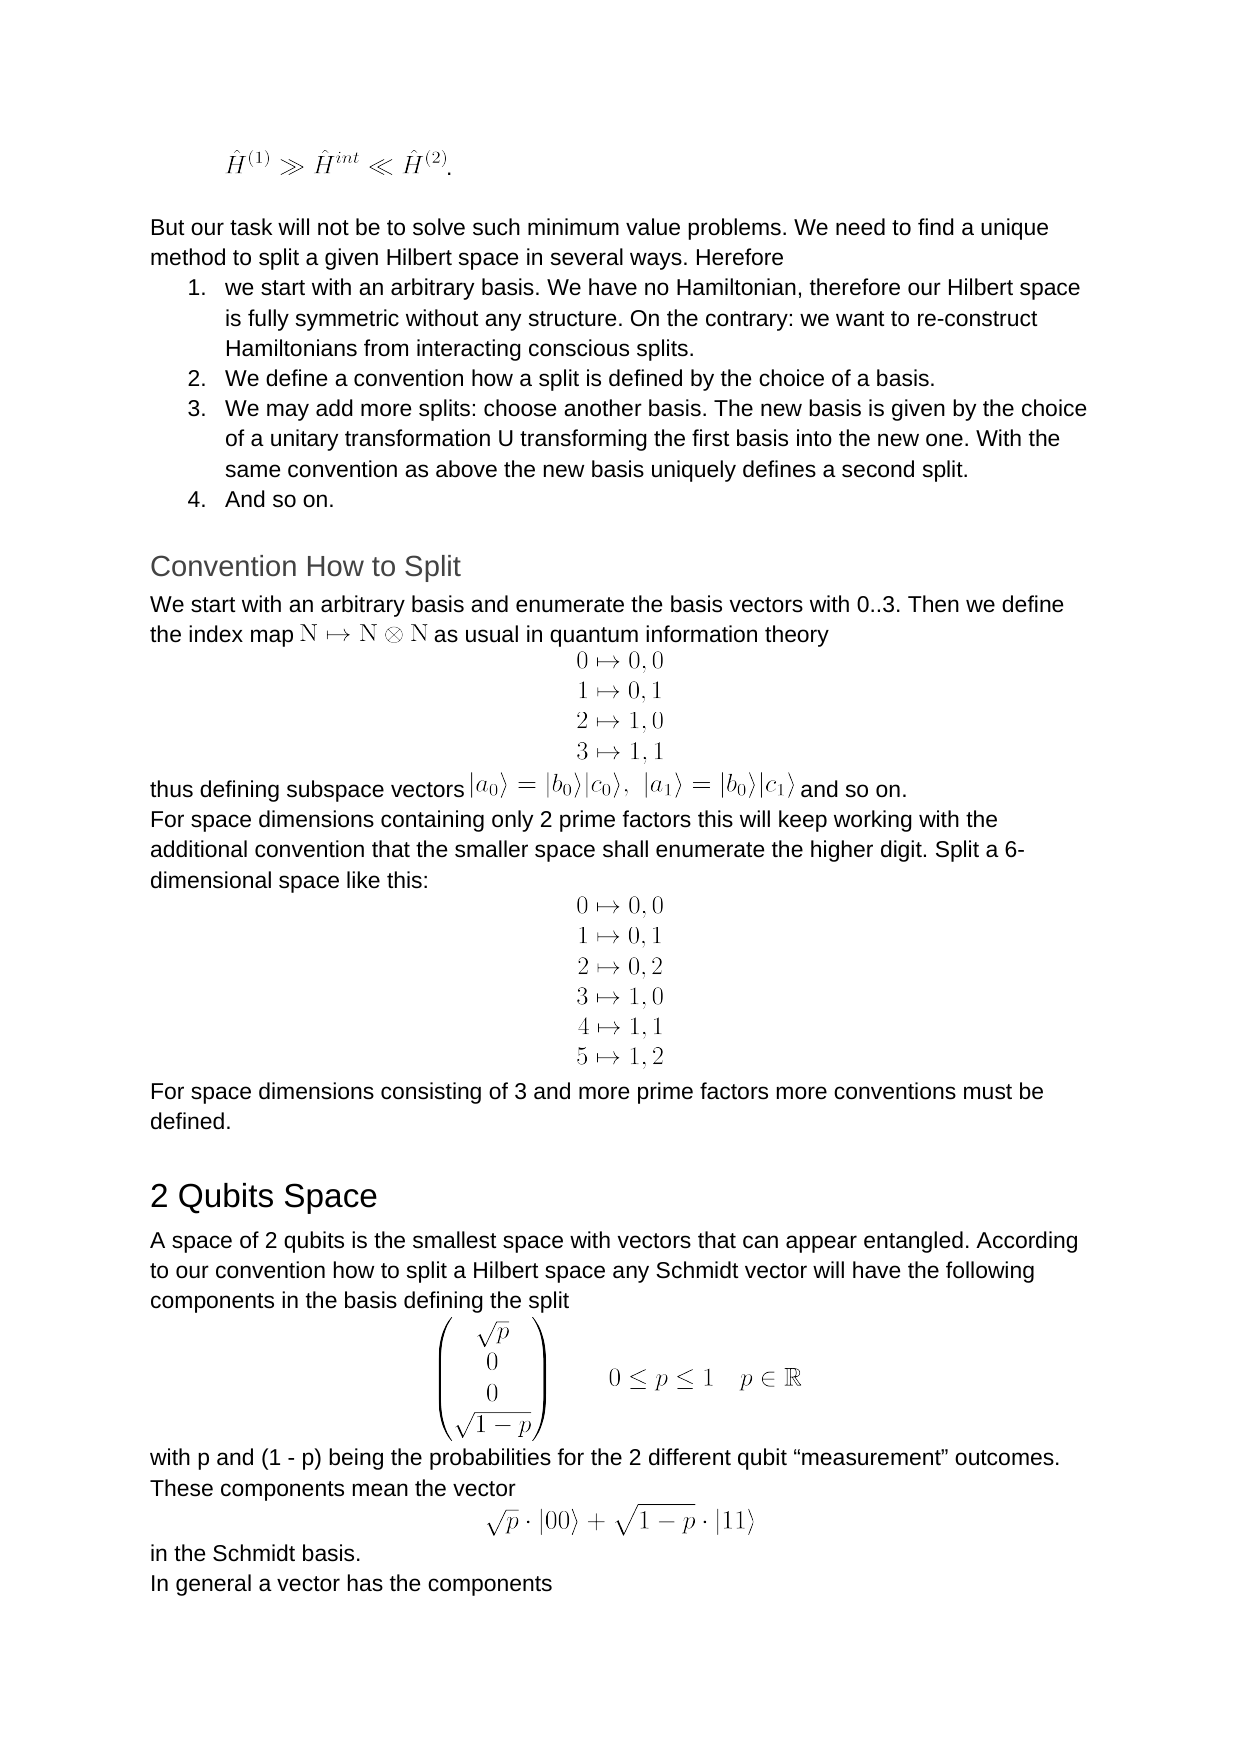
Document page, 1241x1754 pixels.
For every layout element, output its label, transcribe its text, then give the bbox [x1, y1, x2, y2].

picture [225, 150, 446, 175]
list find an index map making two indices (i,k) out of one (m) so that you get a Hamiltonian with matrix elements looking like with a minimum interaction Hamiltonian . [187, 150, 1090, 180]
picture [578, 1017, 662, 1039]
text A space of 2 qubits is the smallest space with vectors that can appear entangled. According to our convention how to split a Hilbert space any Schmidt vector will have the following components in the basis defining the split [150, 1227, 1090, 1314]
picture [577, 1047, 663, 1069]
text For space dimensions consisting of 3 and more prime factors more conventions must be defined. [150, 1078, 1090, 1135]
text in the Schmidt basis. [150, 1540, 1090, 1566]
text We start with an arbitrary basis and enumerate the basis vectors with 0..3. Then we define the index map as usual in quantum information theory [150, 591, 1090, 648]
list And so on. [187, 486, 1090, 512]
picture [578, 957, 662, 979]
picture [579, 681, 661, 703]
picture [486, 1504, 754, 1536]
subtitle 2 Qubits Space [150, 1176, 1090, 1214]
list We may add more splits: choose another basis. The new basis is given by the choice of a unitary transformation U transforming the first basis into the new one. With the same convention as above the new basis uniquely defines a second split. [187, 395, 1090, 482]
picture [300, 624, 428, 643]
text thus defining subspace vectors and so on. [150, 772, 1090, 802]
subtitle Convention How to Split [150, 549, 1090, 583]
picture [577, 896, 663, 918]
picture [438, 1317, 802, 1441]
picture [577, 651, 663, 673]
picture [579, 927, 661, 948]
picture [471, 772, 794, 798]
text For space dimensions containing only 2 prime factors this will keep working with the additional convention that the smaller space shall enumerate the higher digit. Split a 6-dimensional space like this: [150, 806, 1090, 893]
list We define a convention how a split is defined by the choice of a basis. [187, 365, 1090, 391]
text But our task will not be to solve such minimum value problems. We need to find a unique method to split a given Hilbert space in several ways. Herefore [150, 214, 1090, 271]
text In general a vector has the components [150, 1570, 1090, 1596]
text with p and (1 - p) being the probabilities for the 2 different qubit “measurement” outcomes. These components mean the vector [150, 1444, 1090, 1501]
picture [577, 987, 663, 1009]
picture [577, 742, 663, 764]
list we start with an arbitrary basis. We have no Hamiltonian, therefore our Hilbert space is fully symmetric without any structure. On the contrary: we want to re-construct Hamiltonians from interacting conscious splits. [187, 274, 1090, 361]
picture [577, 712, 663, 733]
